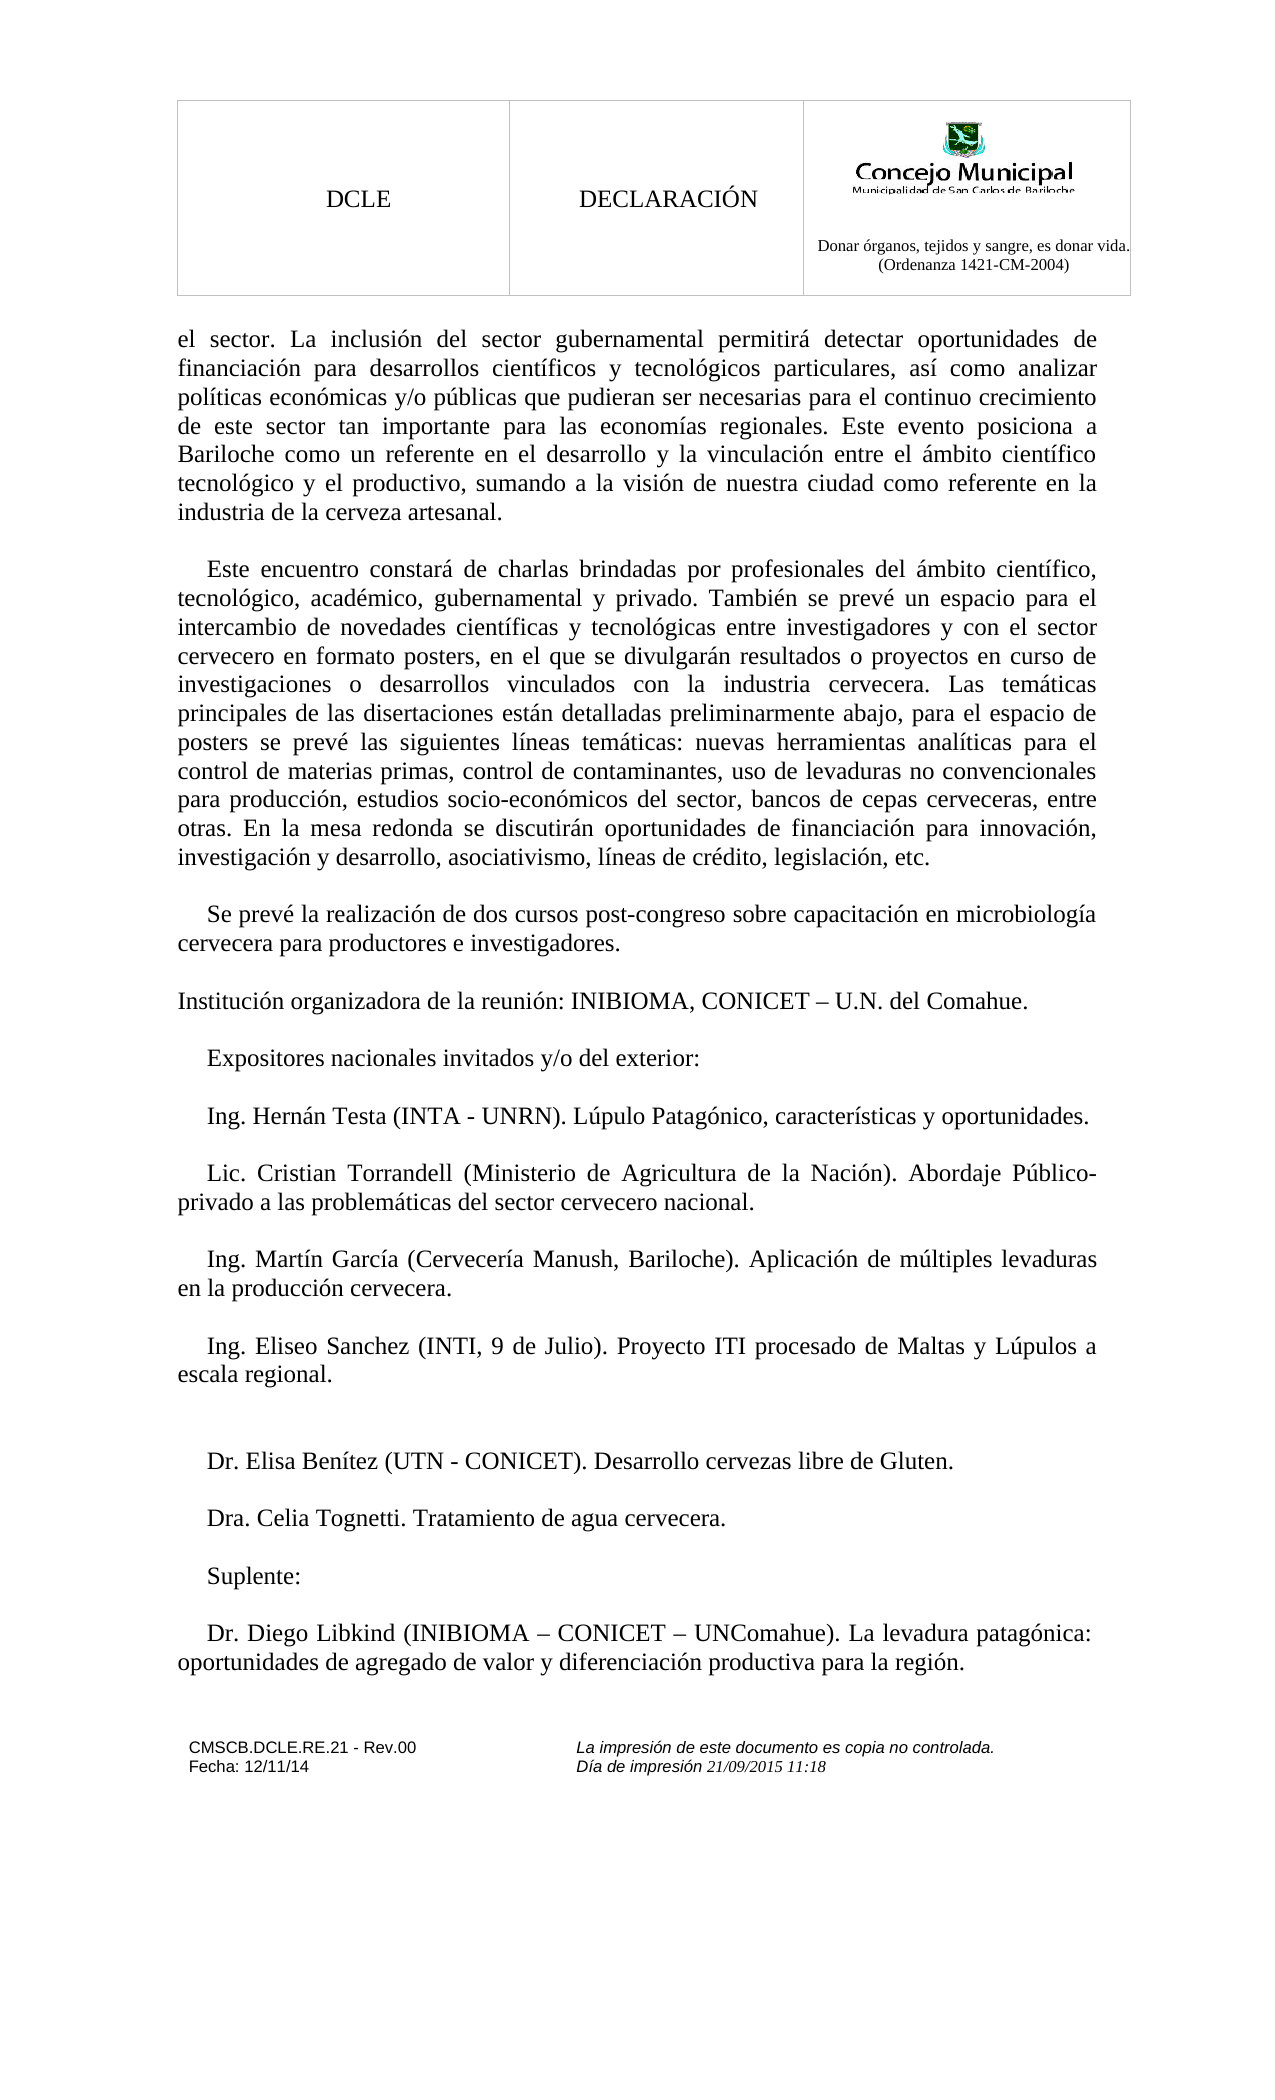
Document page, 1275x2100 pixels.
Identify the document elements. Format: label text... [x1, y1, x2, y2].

text Ing. Hernán Testa (INTA - UNRN). Lúpulo Patagónico, características y oportunidades. [177, 1101, 1098, 1129]
text Ing. Eliseo Sanchez (INTI, 9 de Julio). Proyecto ITI procesado de Maltas y Lúpulos a escala regional. [177, 1331, 1098, 1388]
text Institución organizadora de la reunión: INIBIOMA, CONICET – U.N. del Comahue. [177, 986, 1123, 1014]
text Suplente: [177, 1561, 1098, 1589]
text Ing. Martín García (Cervecería Manush, Bariloche). Aplicación de múltiples levaduras en la producción cervecera. [177, 1244, 1098, 1302]
text Dra. Celia Tognetti. Tratamiento de agua cervecera. [177, 1503, 1098, 1532]
text Dr. Elisa Benítez (UTN - CONICET). Desarrollo cervezas libre de Gluten. [177, 1446, 1098, 1474]
text Expositores nacionales invitados y/o del exterior: [177, 1043, 1098, 1072]
text Este encuentro constará de charlas brindadas por profesionales del ámbito científico, tecnológico, académico, gubernamental y privado. También se prevé un espacio para el intercambio de novedades científicas y tecnológicas entre investigadores y con el sector cervecero en formato posters, en el que se divulgarán resultados o proyectos en curso de investigaciones o desarrollos vinculados con la industria cervecera. Las temáticas principales de las disertaciones están detalladas preliminarmente abajo, para el espacio de posters se prevé las siguientes líneas temáticas: nuevas herramientas analíticas para el control de materias primas, control de contaminantes, uso de levaduras no convencionales para producción, estudios socio-económicos del sector, bancos de cepas cerveceras, entre otras. En la mesa redonda se discutirán oportunidades de financiación para innovación, investigación y desarrollo, asociativismo, líneas de crédito, legislación, etc. [177, 554, 1098, 871]
text Lic. Cristian Torrandell (Ministerio de Agricultura de la Nación). Abordaje Público-privado a las problemáticas del sector cervecero nacional. [177, 1158, 1098, 1216]
text el sector. La inclusión del sector gubernamental permitirá detectar oportunidades de financiación para desarrollos científicos y tecnológicos particulares, así como analizar políticas económicas y/o públicas que pudieran ser necesarias para el continuo crecimiento de este sector tan importante para las economías regionales. Este evento posiciona a Bariloche como un referente en el desarrollo y la vinculación entre el ámbito científico tecnológico y el productivo, sumando a la visión de nuestra ciudad como referente en la industria de la cerveza artesanal. [177, 324, 1098, 526]
text Dr. Diego Libkind (INIBIOMA – CONICET – UNComahue). La levadura patagónica: oportunidades de agregado de valor y diferenciación productiva para la región. [177, 1618, 1093, 1676]
text Se prevé la realización de dos cursos post-congreso sobre capacitación en microbiología cervecera para productores e investigadores. [177, 899, 1098, 957]
